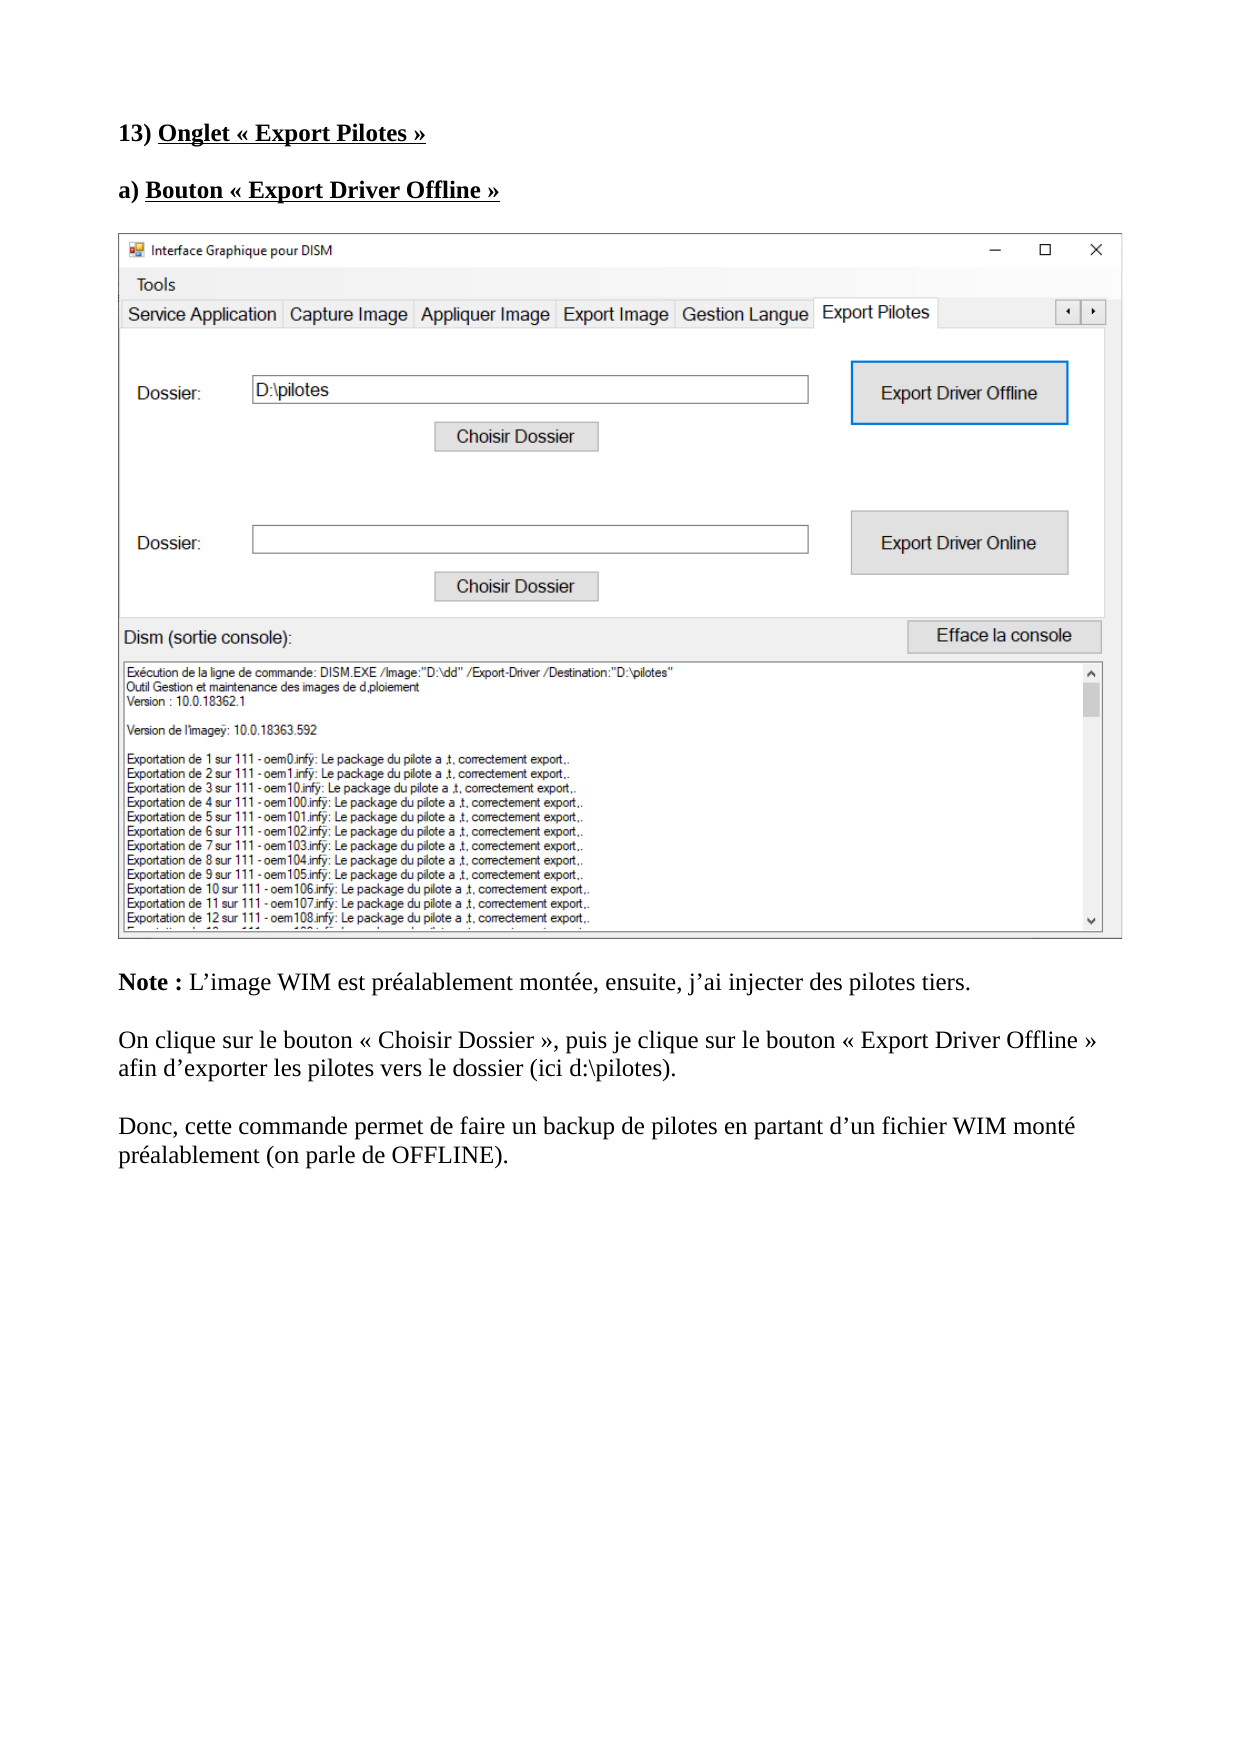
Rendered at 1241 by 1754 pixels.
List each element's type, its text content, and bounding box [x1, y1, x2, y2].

text 13) Onglet « Export Pilotes » [118, 118, 1122, 147]
text a) Bouton « Export Driver Offline » [118, 176, 1122, 204]
picture [118, 233, 1123, 939]
text Note : L’image WIM est préalablement montée, ensuite, j’ai injecter des pilotes tiers. [118, 967, 1122, 996]
text On clique sur le bouton « Choisir Dossier », puis je clique sur le bouton « Export Driver Offline » afin d’exporter les pilotes vers le dossier (ici d:\pilotes). [118, 1025, 1122, 1082]
text Donc, cette commande permet de faire un backup de pilotes en partant d’un fichier WIM monté préalablement (on parle de OFFLINE). [118, 1111, 1122, 1168]
